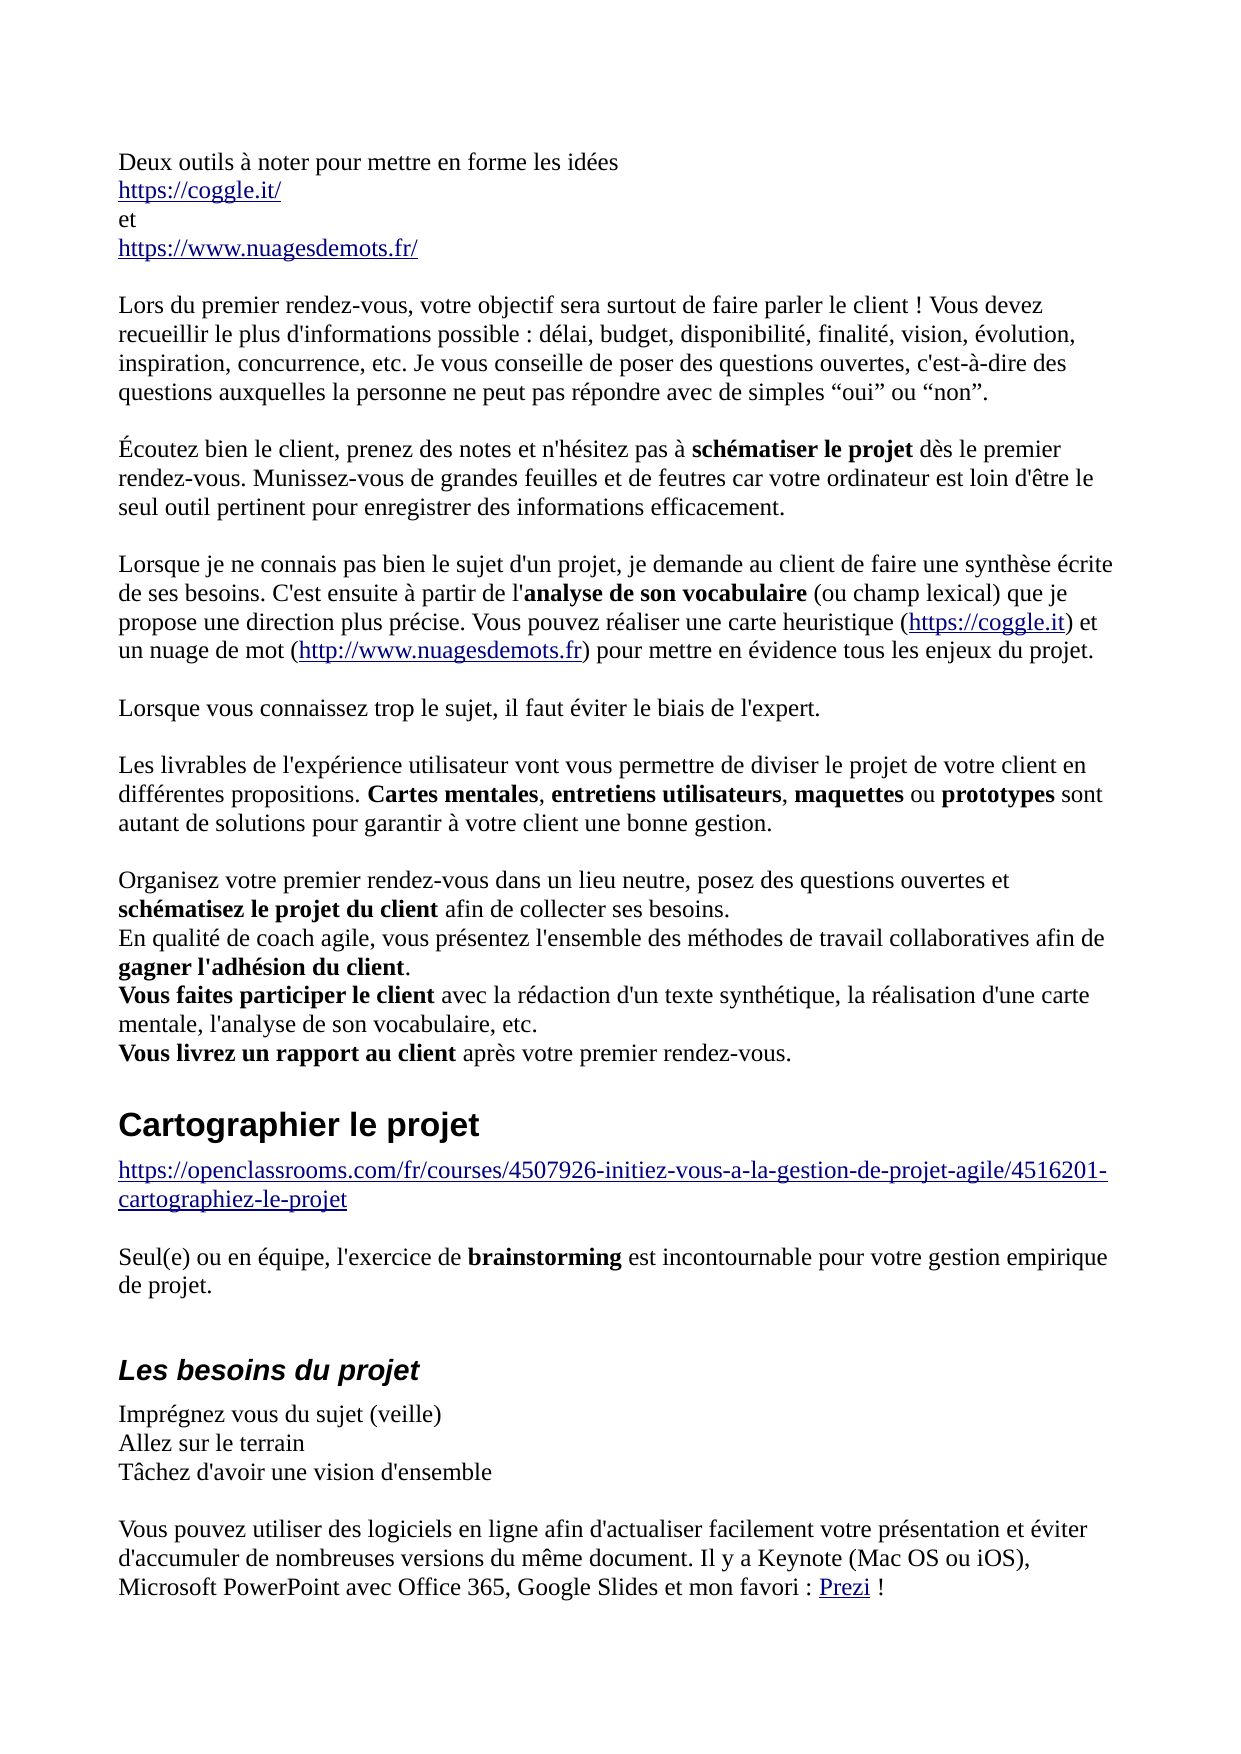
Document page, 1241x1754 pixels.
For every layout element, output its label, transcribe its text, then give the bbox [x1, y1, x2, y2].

text https://www.nuagesdemots.fr/ [118, 233, 1122, 262]
text Lorsque vous connaissez trop le sujet, il faut éviter le biais de l'expert. [118, 693, 1122, 722]
text Allez sur le terrain [118, 1428, 1122, 1457]
text Tâchez d'avoir une vision d'ensemble [118, 1457, 1122, 1485]
text Imprégnez vous du sujet (veille) [118, 1399, 1122, 1428]
text Lors du premier rendez-vous, votre objectif sera surtout de faire parler le client ! Vous devez recueillir le plus d'informations possible : délai, budget, disponibilité, finalité, vision, évolution, inspiration, concurrence, etc. Je vous conseille de poser des questions ouvertes, c'est-à-dire des questions auxquelles la personne ne peut pas répondre avec de simples “oui” ou “non”. [118, 291, 1122, 406]
text https://coggle.it/ [118, 176, 1122, 204]
text Deux outils à noter pour mettre en forme les idées [118, 147, 1122, 176]
text et [118, 204, 1122, 233]
subtitle Les besoins du projet [118, 1353, 1122, 1387]
text Les livrables de l'expérience utilisateur vont vous permettre de diviser le projet de votre client en différentes propositions. Cartes mentales, entretiens utilisateurs, maquettes ou prototypes sont autant de solutions pour garantir à votre client une bonne gestion. [118, 751, 1122, 837]
text Lorsque je ne connais pas bien le sujet d'un projet, je demande au client de faire une synthèse écrite de ses besoins. C'est ensuite à partir de l'analyse de son vocabulaire (ou champ lexical) que je propose une direction plus précise. Vous pouvez réaliser une carte heuristique (https://coggle.it) et un nuage de mot (http://www.nuagesdemots.fr) pour mettre en évidence tous les enjeux du projet. [118, 549, 1122, 664]
text Écoutez bien le client, prenez des notes et n'hésitez pas à schématiser le projet dès le premier rendez-vous. Munissez-vous de grandes feuilles et de feutres car votre ordinateur est loin d'être le seul outil pertinent pour enregistrer des informations efficacement. [118, 434, 1122, 521]
text Vous pouvez utiliser des logiciels en ligne afin d'actualiser facilement votre présentation et éviter d'accumuler de nombreuses versions du même document. Il y a Keynote (Mac OS ou iOS), Microsoft PowerPoint avec Office 365, Google Slides et mon favori : Prezi ! [118, 1514, 1122, 1600]
text Seul(e) ou en équipe, l'exercice de brainstorming est incontournable pour votre gestion empirique de projet. [118, 1242, 1122, 1299]
text Organisez votre premier rendez-vous dans un lieu neutre, posez des questions ouvertes et schématisez le projet du client afin de collecter ses besoins. En qualité de coach agile, vous présentez l'ensemble des méthodes de travail collaboratives afin de gagner l'adhésion du client. Vous faites participer le client avec la rédaction d'un texte synthétique, la réalisation d'une carte mentale, l'analyse de son vocabulaire, etc. Vous livrez un rapport au client après votre premier rendez-vous. [118, 866, 1122, 1067]
subtitle Cartographier le projet [118, 1104, 1122, 1143]
text https://openclassrooms.com/fr/courses/4507926-initiez-vous-a-la-gestion-de-projet-agile/4516201-cartographiez-le-projet [118, 1156, 1122, 1213]
